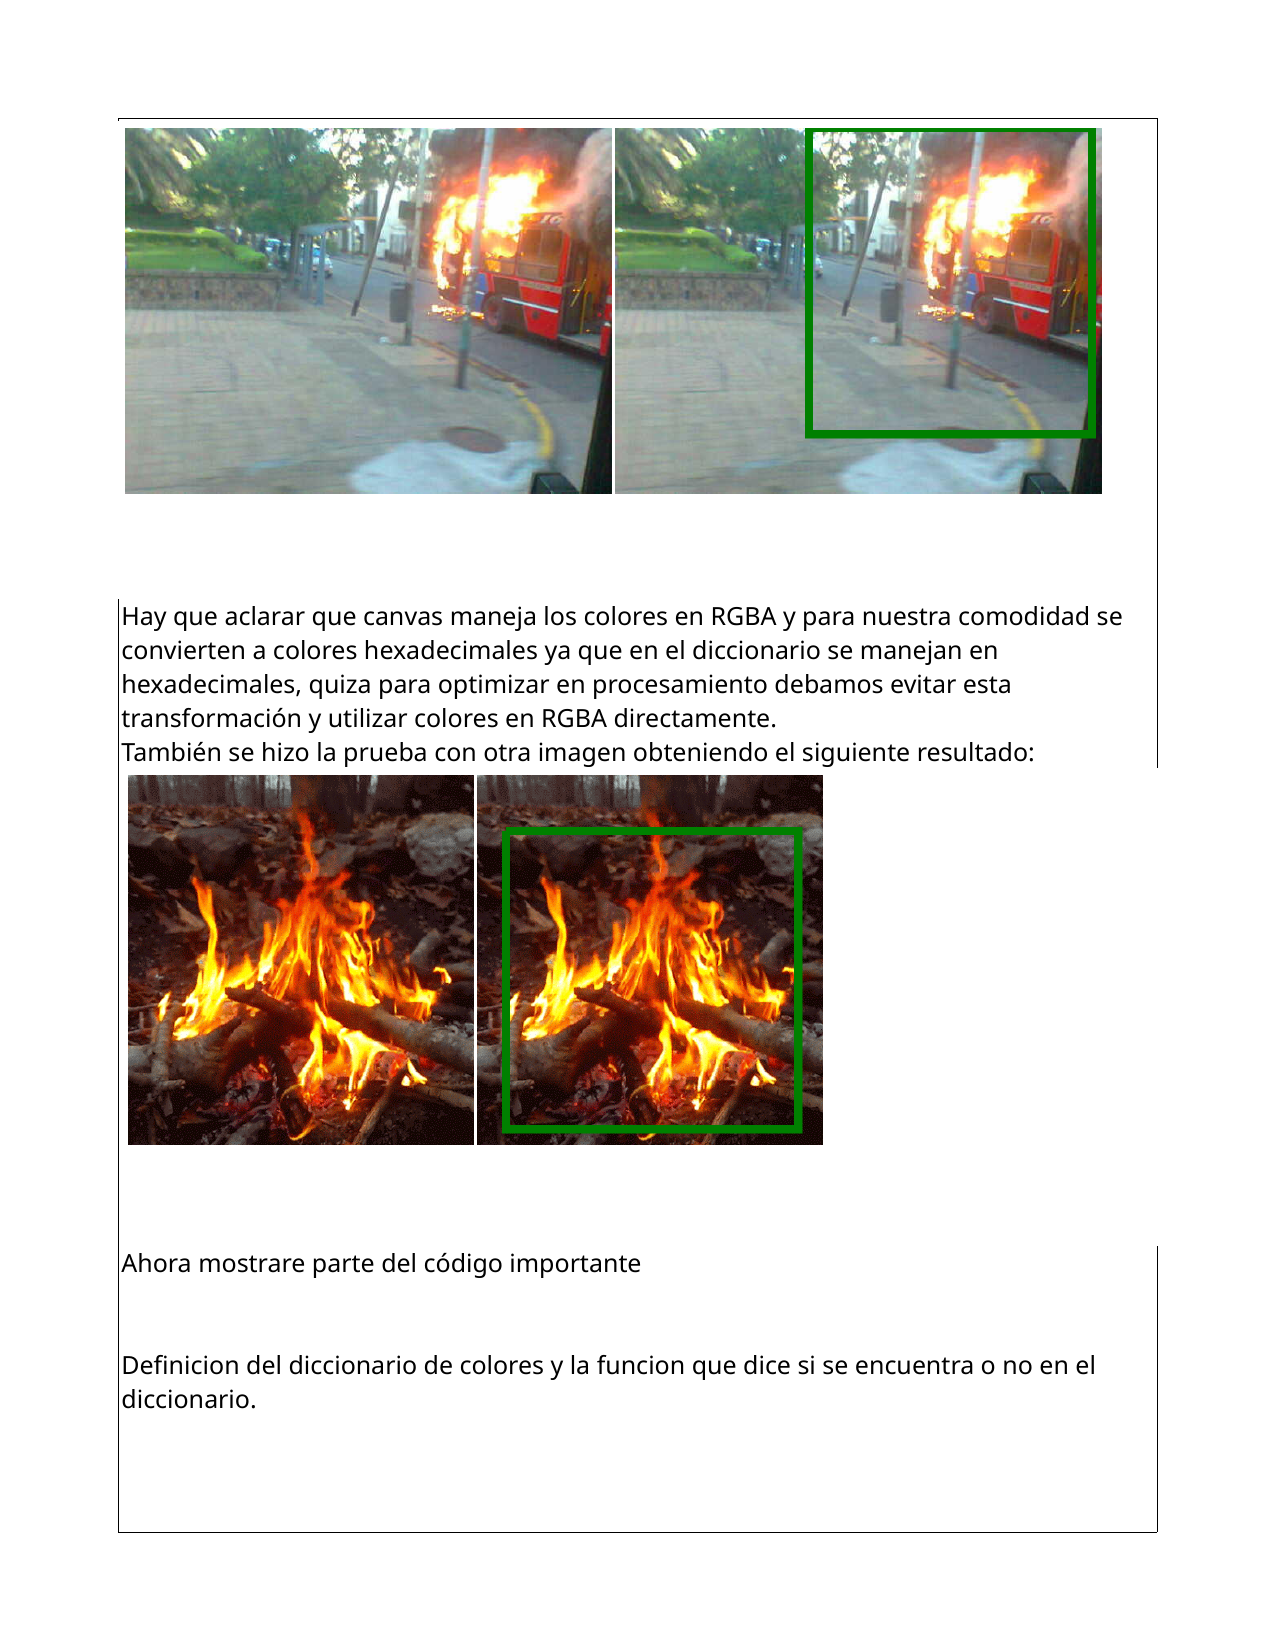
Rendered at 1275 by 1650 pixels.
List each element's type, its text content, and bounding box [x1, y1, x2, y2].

text Hay que aclarar que canvas maneja los colores en RGBA y para nuestra comodidad se convierten a colores hexadecimales ya que en el diccionario se manejan en hexadecimales, quiza para optimizar en procesamiento debamos evitar esta transformación y utilizar colores en RGBA directamente. [121, 599, 1154, 734]
text Definicion del diccionario de colores y la funcion que dice si se encuentra o no en el diccionario. [121, 1348, 1154, 1416]
text Ahora mostrare parte del código importante [121, 1246, 1154, 1280]
text También se hizo la prueba con otra imagen obteniendo el siguiente resultado: [121, 734, 1154, 768]
picture [121, 768, 1160, 1246]
picture [118, 121, 1157, 599]
